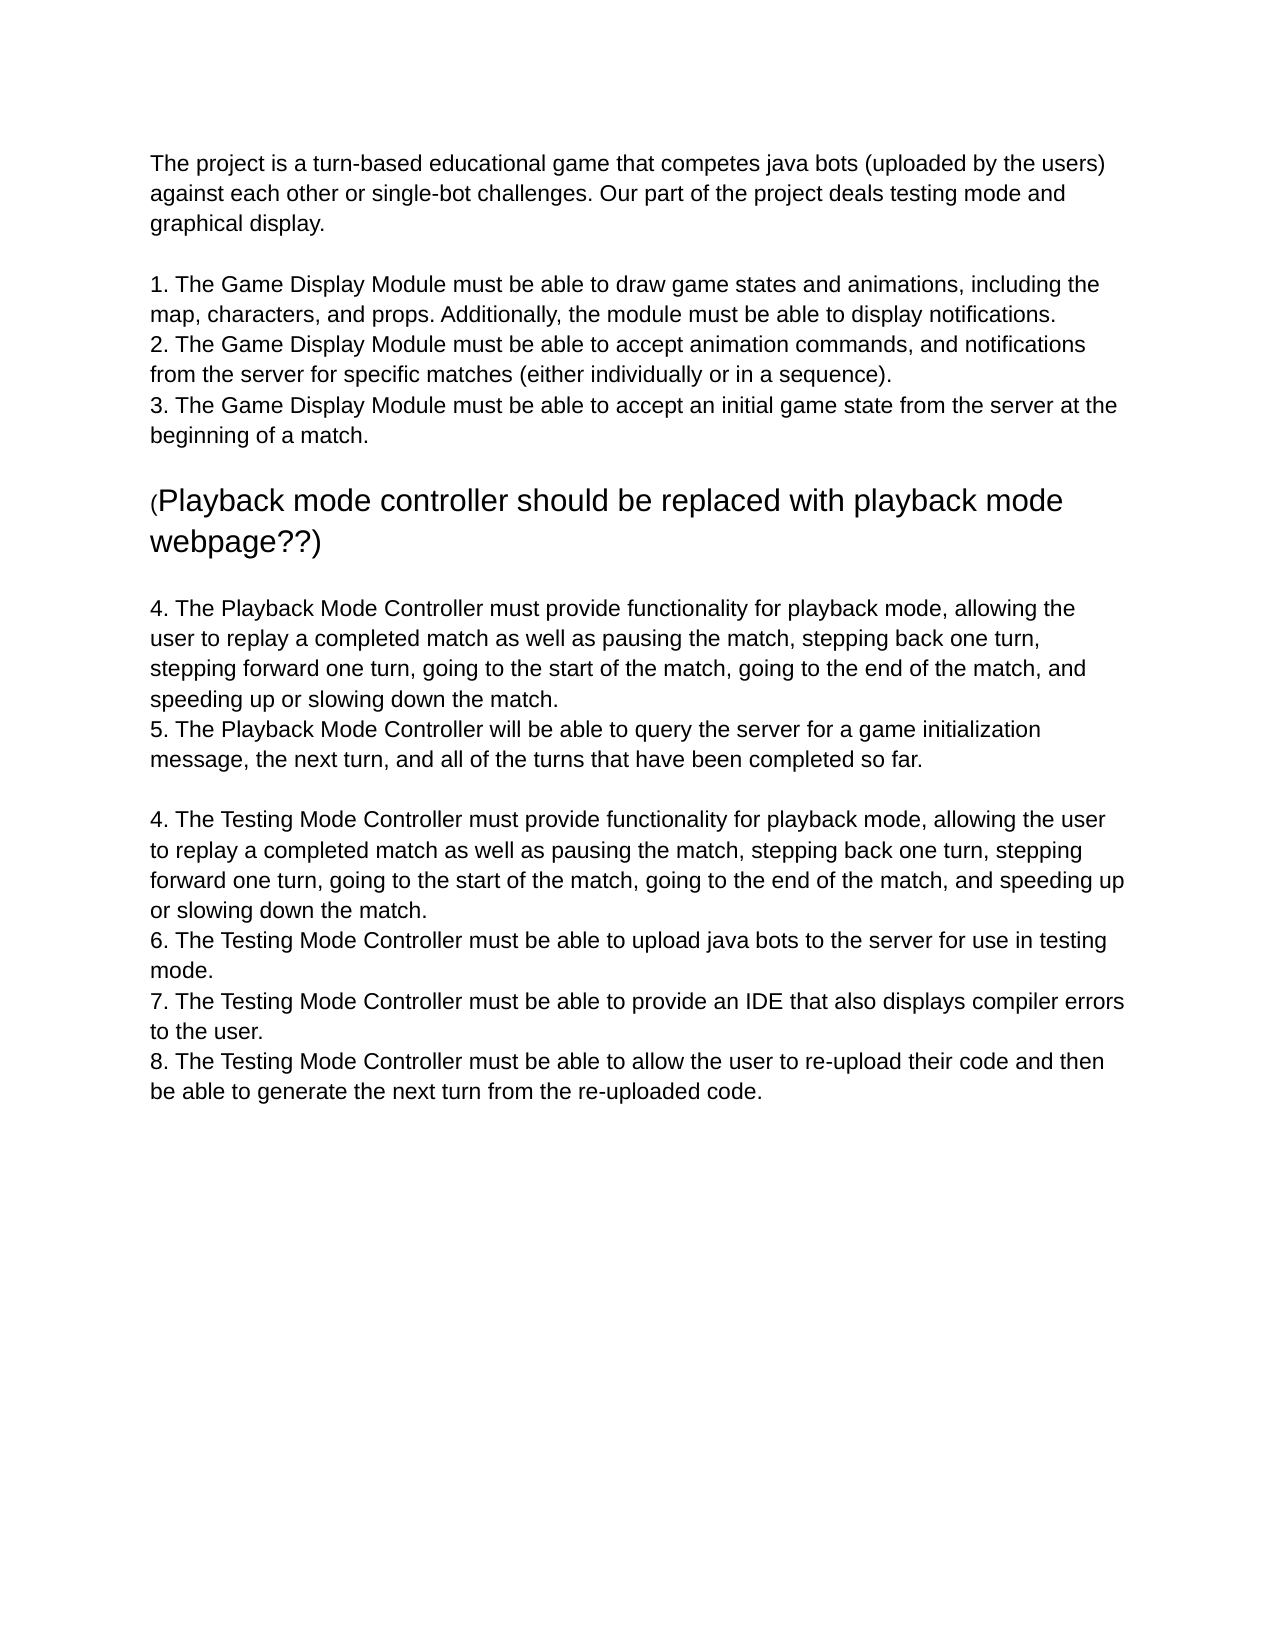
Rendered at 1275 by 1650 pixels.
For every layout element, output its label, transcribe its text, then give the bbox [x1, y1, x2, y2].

text (Playback mode controller should be replaced with playback mode webpage??) [150, 482, 1125, 559]
text 8. The Testing Mode Controller must be able to allow the user to re-upload their code and then be able to generate the next turn from the re-uploaded code. [150, 1048, 1125, 1105]
text 4. The Testing Mode Controller must provide functionality for playback mode, allowing the user to replay a completed match as well as pausing the match, stepping back one turn, stepping forward one turn, going to the start of the match, going to the end of the match, and speeding up or slowing down the match. [150, 806, 1125, 923]
text 7. The Testing Mode Controller must be able to provide an IDE that also displays compiler errors to the user. [150, 988, 1125, 1044]
text The project is a turn-based educational game that competes java bots (uploaded by the users) against each other or single-bot challenges. Our part of the project deals testing mode and graphical display. [150, 150, 1125, 237]
text 5. The Playback Mode Controller will be able to query the server for a game initialization message, the next turn, and all of the turns that have been completed so far. [150, 716, 1125, 772]
text 6. The Testing Mode Controller must be able to upload java bots to the server for use in testing mode. [150, 927, 1125, 984]
text 4. The Playback Mode Controller must provide functionality for playback mode, allowing the user to replay a completed match as well as pausing the match, stepping back one turn, stepping forward one turn, going to the start of the match, going to the end of the match, and speeding up or slowing down the match. [150, 595, 1125, 712]
text 3. The Game Display Module must be able to accept an initial game state from the server at the beginning of a match. [150, 392, 1125, 448]
text 2. The Game Display Module must be able to accept animation commands, and notifications from the server for specific matches (either individually or in a sequence). [150, 331, 1125, 388]
text 1. The Game Display Module must be able to draw game states and animations, including the map, characters, and props. Additionally, the module must be able to display notifications. [150, 271, 1125, 327]
